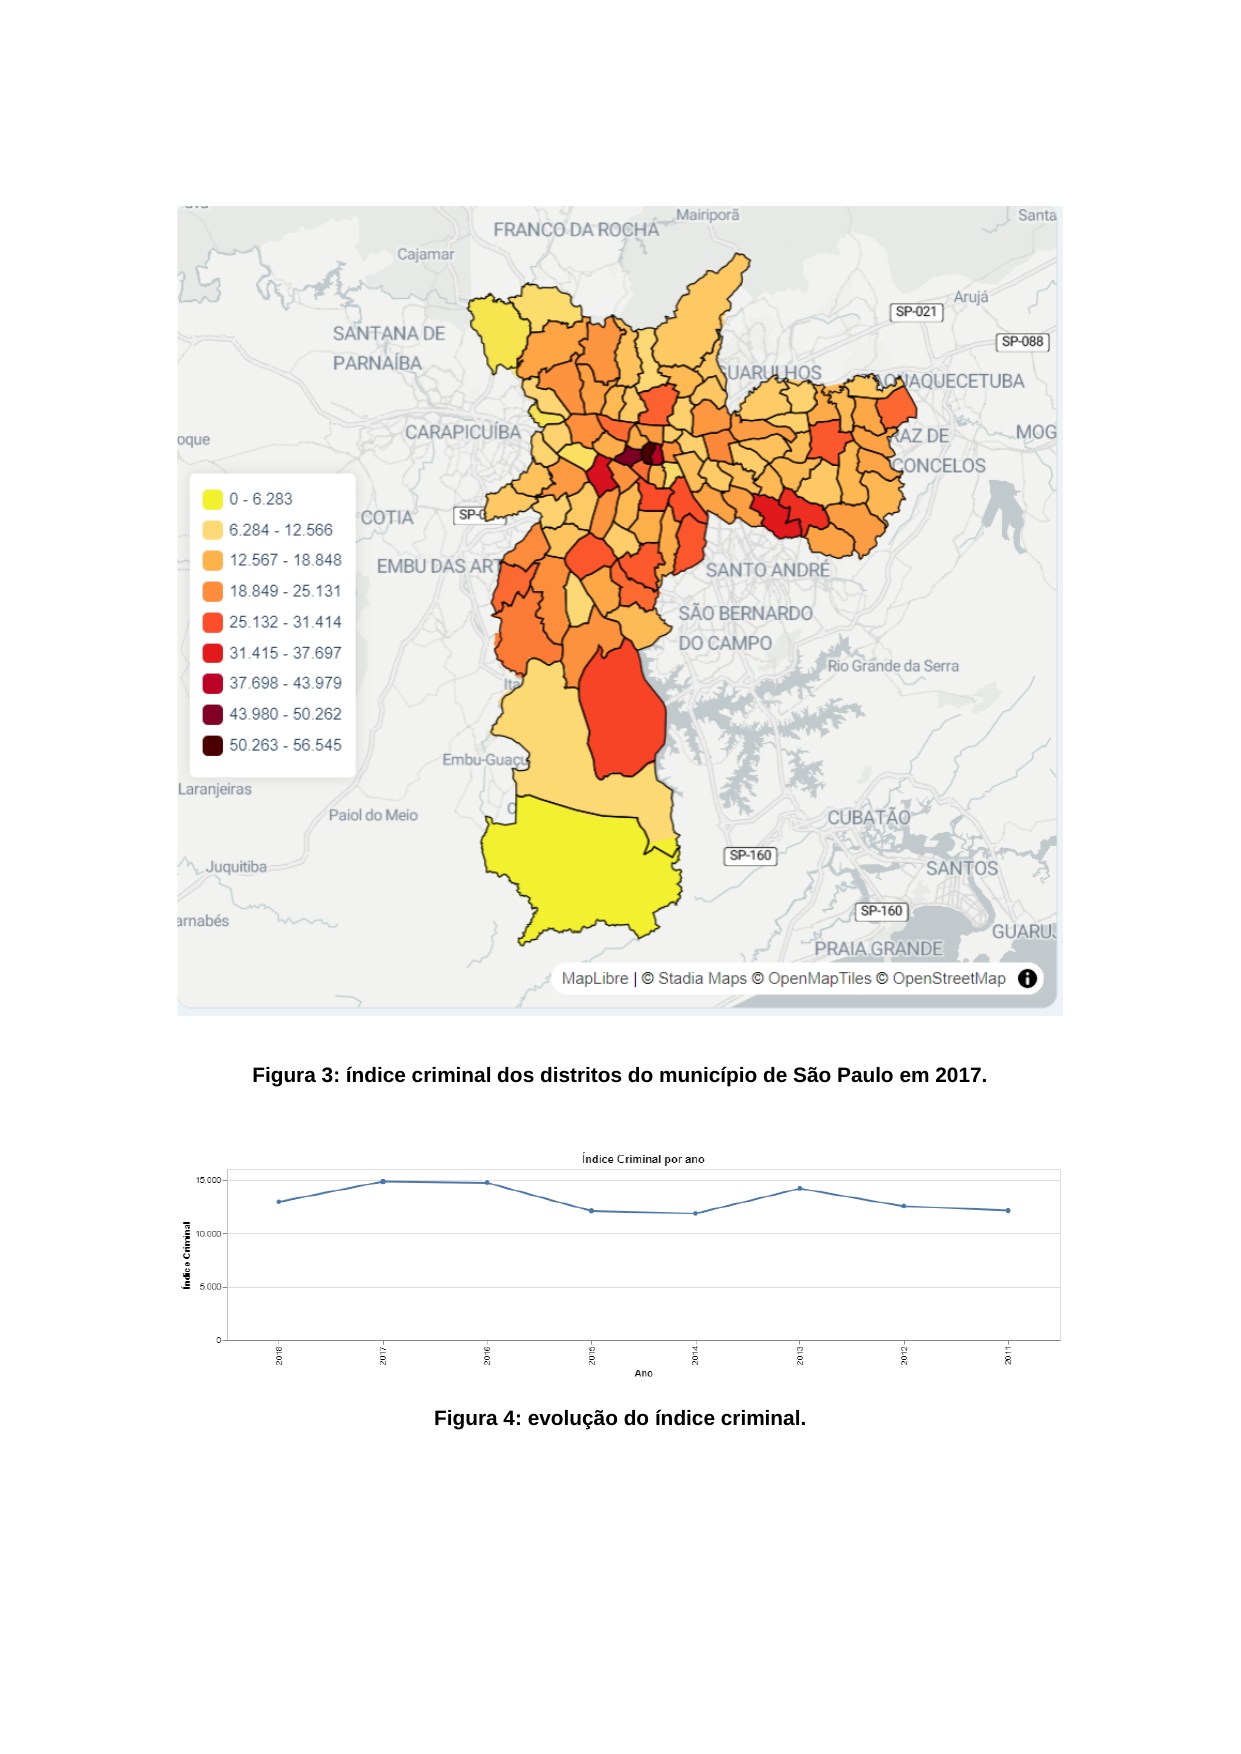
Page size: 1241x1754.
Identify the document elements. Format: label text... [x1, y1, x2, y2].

picture [177, 1150, 1063, 1382]
text Figura 3: índice criminal dos distritos do município de São Paulo em 2017. [177, 1064, 1063, 1087]
picture [177, 206, 1063, 1016]
text Figura 4: evolução do índice criminal. [177, 1382, 1063, 1430]
